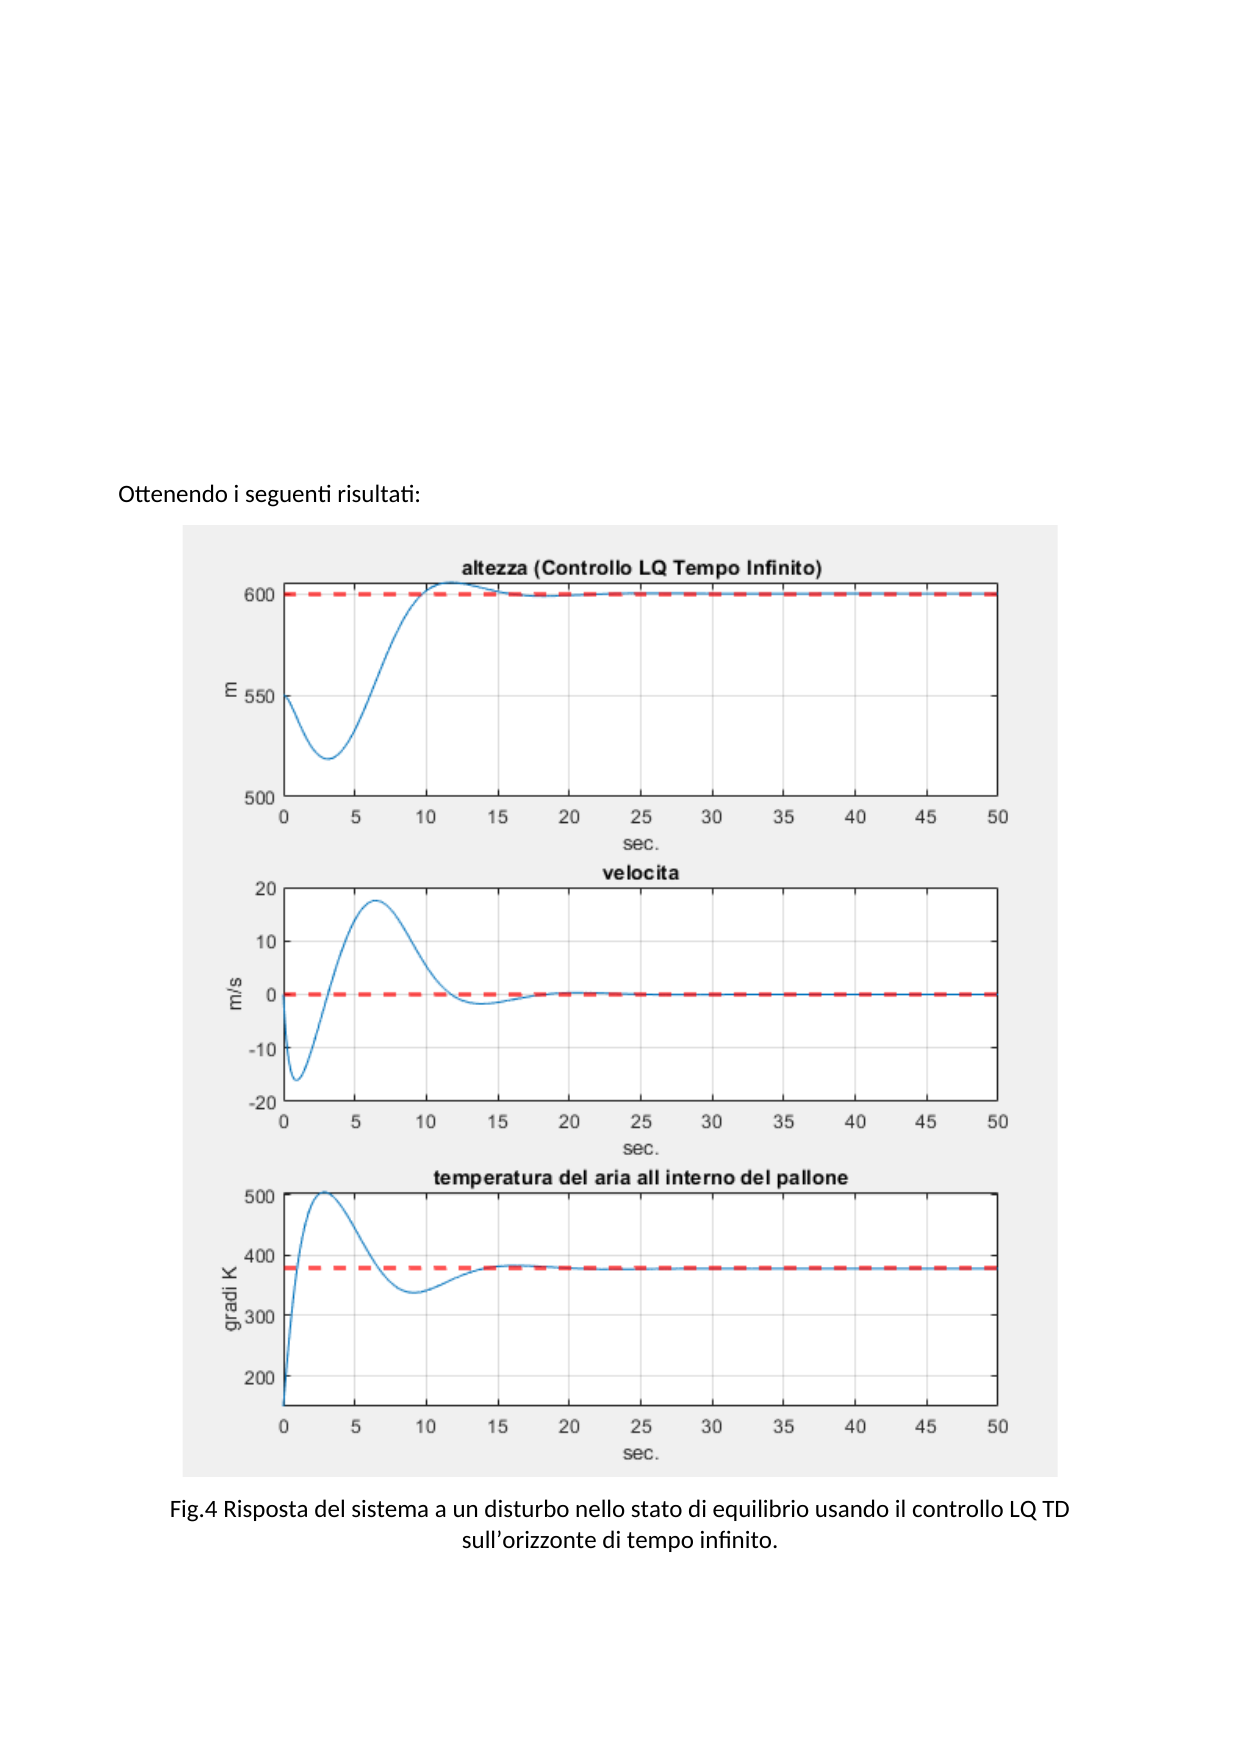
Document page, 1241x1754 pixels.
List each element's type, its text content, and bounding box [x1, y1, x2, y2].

text Fig.4 Risposta del sistema a un disturbo nello stato di equilibrio usando il controllo LQ TD sull’orizzonte di tempo infinito. [118, 1493, 1122, 1554]
text Ottenendo i seguenti risultati: [118, 478, 1122, 508]
